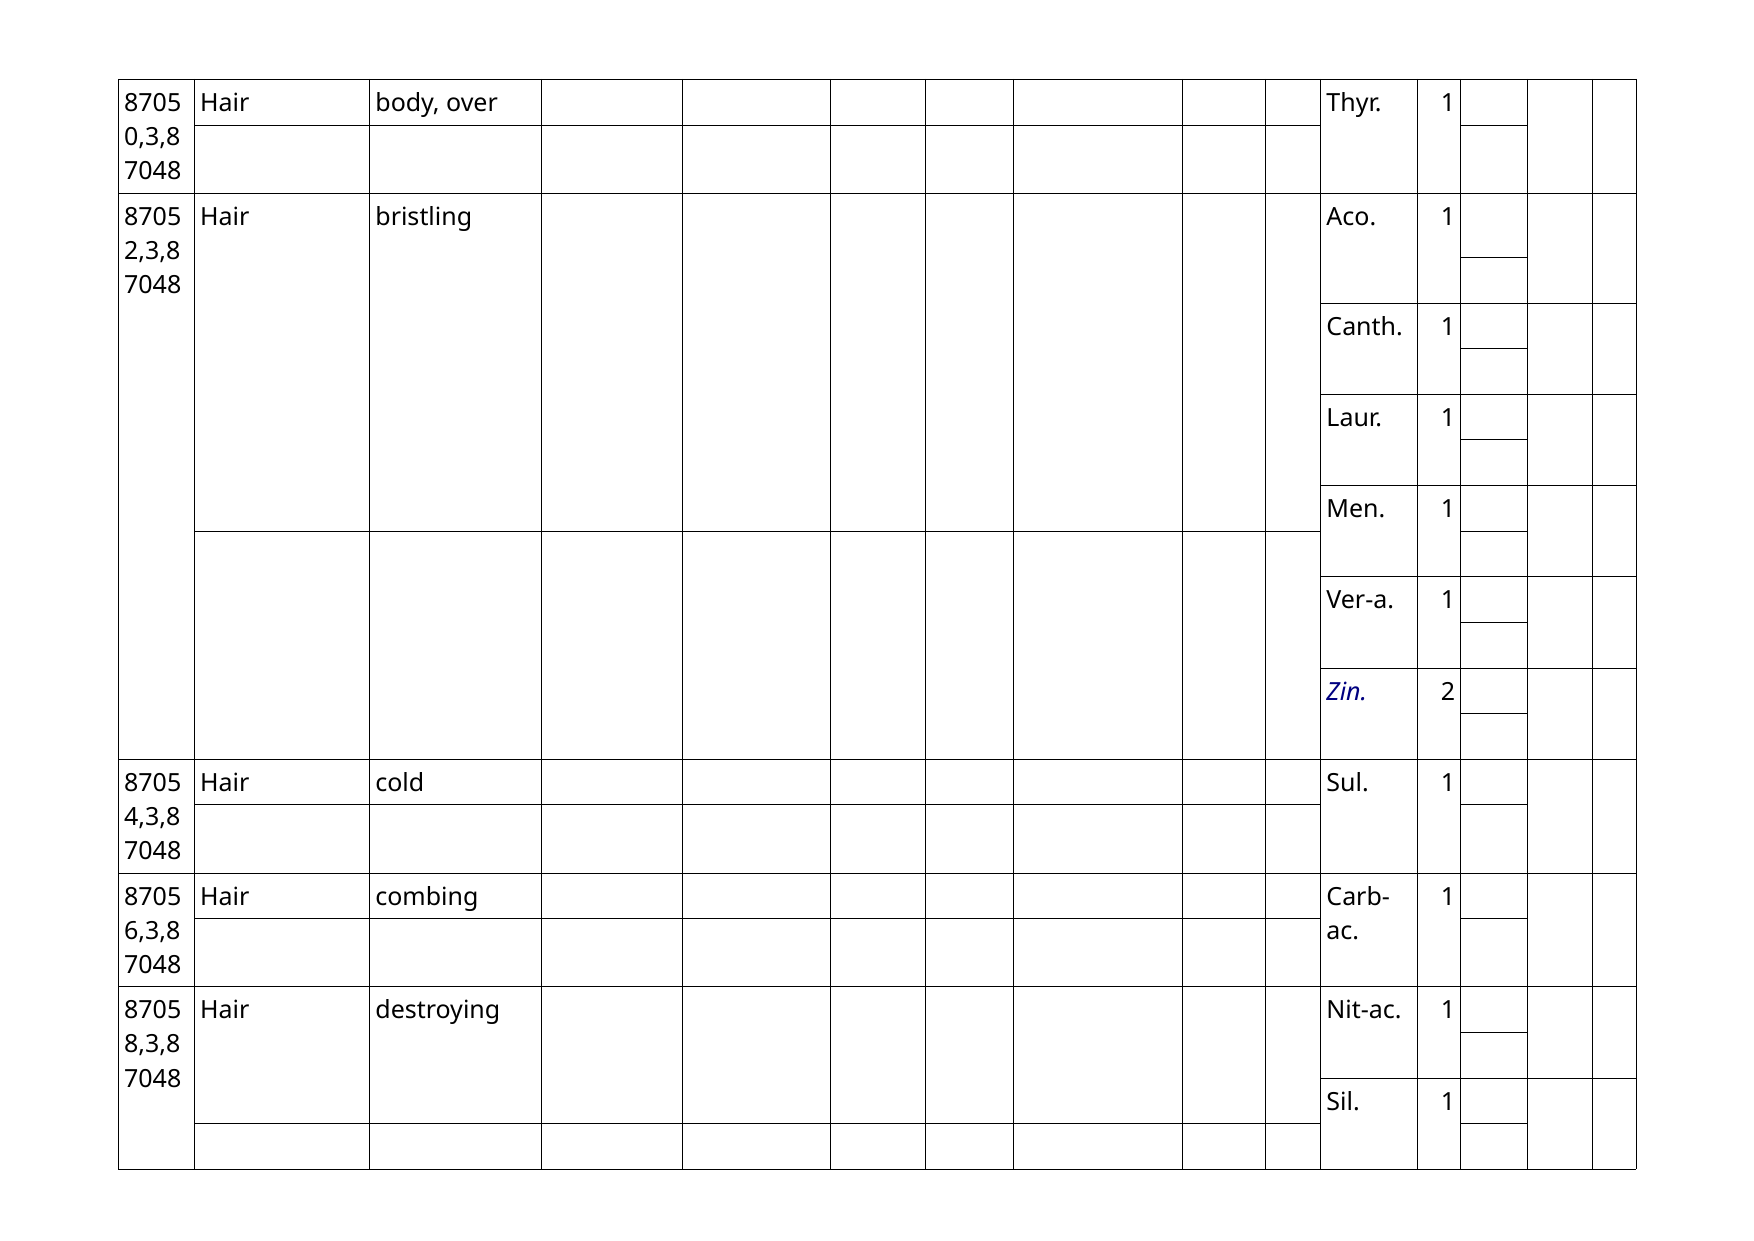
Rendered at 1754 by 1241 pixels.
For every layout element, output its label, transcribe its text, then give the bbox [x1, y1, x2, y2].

table_cell [1266, 126, 1320, 193]
table_cell [542, 1124, 682, 1169]
table_cell [1461, 623, 1527, 667]
table_cell 1 [1418, 395, 1460, 485]
table_cell [1461, 760, 1527, 804]
table_cell [1528, 304, 1592, 394]
table_cell [370, 532, 541, 759]
table_cell [1461, 126, 1527, 193]
table_cell body, over [370, 80, 541, 124]
table_cell [1461, 349, 1527, 394]
table_cell [926, 126, 1013, 193]
table_cell [683, 126, 830, 193]
table_cell [542, 874, 682, 918]
table_cell [1528, 1079, 1592, 1169]
table_cell [1593, 395, 1636, 485]
table_cell [1014, 532, 1182, 759]
table_cell [1014, 919, 1182, 986]
table_cell Hair [195, 194, 369, 531]
table_cell Hair [195, 874, 369, 918]
table_cell Ver-a. [1321, 577, 1417, 667]
table_cell [683, 987, 830, 1123]
table_cell 87058,3,87048 [119, 987, 194, 1169]
table_cell [1528, 194, 1592, 302]
table_cell [1183, 987, 1265, 1123]
table_cell [1461, 987, 1527, 1032]
table_cell [542, 805, 682, 872]
table_cell [1593, 80, 1636, 193]
table_cell cold [370, 760, 541, 804]
table_cell [542, 987, 682, 1123]
table_cell destroying [370, 987, 541, 1123]
table_cell [1528, 577, 1592, 667]
table_cell [1266, 1124, 1320, 1169]
table_cell [1014, 126, 1182, 193]
table_cell [1266, 805, 1320, 872]
table_cell [370, 805, 541, 872]
table_cell [831, 919, 925, 986]
table_cell combing [370, 874, 541, 918]
table_cell [1593, 194, 1636, 302]
table_cell [926, 919, 1013, 986]
table_cell 1 [1418, 80, 1460, 193]
table_cell [1528, 80, 1592, 193]
table_cell [1014, 987, 1182, 1123]
table_cell [926, 194, 1013, 531]
table_cell [1266, 760, 1320, 804]
table_cell 1 [1418, 486, 1460, 576]
table_cell [1266, 987, 1320, 1123]
table_cell [1528, 874, 1592, 986]
table_cell 87052,3,87048 [119, 194, 194, 759]
table_cell [831, 80, 925, 124]
table_cell [1014, 80, 1182, 124]
table_cell [1183, 532, 1265, 759]
table_cell 1 [1418, 1079, 1460, 1169]
table_cell [1528, 395, 1592, 485]
table_cell 1 [1418, 304, 1460, 394]
table_cell [195, 919, 369, 986]
table_cell Men. [1321, 486, 1417, 576]
table_cell [831, 532, 925, 759]
table_cell Hair [195, 760, 369, 804]
table_cell [195, 1124, 369, 1169]
table_cell Aco. [1321, 194, 1417, 302]
table_cell [1461, 80, 1527, 124]
table_cell [542, 760, 682, 804]
table_cell [926, 874, 1013, 918]
table_cell [683, 1124, 830, 1169]
table_cell [1183, 874, 1265, 918]
table_cell [926, 805, 1013, 872]
table_cell [1461, 1079, 1527, 1123]
table_cell [195, 126, 369, 193]
table_cell 87056,3,87048 [119, 874, 194, 986]
table_cell [370, 126, 541, 193]
table_cell [1528, 987, 1592, 1077]
table_cell [1461, 714, 1527, 759]
table_cell [1014, 1124, 1182, 1169]
table_cell [1528, 760, 1592, 872]
table_cell [1461, 577, 1527, 622]
table_cell [542, 532, 682, 759]
table_cell [1183, 1124, 1265, 1169]
table_cell [542, 919, 682, 986]
table_cell 87054,3,87048 [119, 760, 194, 872]
table_cell [1183, 194, 1265, 531]
table_cell bristling [370, 194, 541, 531]
table_cell [1014, 194, 1182, 531]
table_cell [1593, 874, 1636, 986]
table_cell [1593, 304, 1636, 394]
table_cell [1461, 440, 1527, 485]
table_cell 1 [1418, 874, 1460, 986]
table_cell 87050,3,87048 [119, 80, 194, 193]
table_cell [1461, 1124, 1527, 1169]
table_cell [1593, 577, 1636, 667]
table_cell Hair [195, 987, 369, 1123]
table_cell Hair [195, 80, 369, 124]
table_cell [1461, 805, 1527, 872]
table_cell Thyr. [1321, 80, 1417, 193]
table_cell [683, 805, 830, 872]
table_cell 1 [1418, 577, 1460, 667]
table_cell Canth. [1321, 304, 1417, 394]
table_cell [1593, 760, 1636, 872]
table_cell [1593, 1079, 1636, 1169]
table_cell [831, 874, 925, 918]
table_cell [1183, 80, 1265, 124]
table_cell Nit-ac. [1321, 987, 1417, 1077]
table_cell [542, 80, 682, 124]
table_cell 2 [1418, 669, 1460, 759]
table_cell [1461, 919, 1527, 986]
table_cell [370, 919, 541, 986]
table_cell 1 [1418, 987, 1460, 1077]
table_cell [1461, 304, 1527, 348]
table_cell [1461, 1033, 1527, 1077]
table_cell [1593, 987, 1636, 1077]
table_cell Zin. [1321, 669, 1417, 759]
table_cell [1266, 80, 1320, 124]
table_cell [195, 805, 369, 872]
table_cell [683, 919, 830, 986]
table_cell [1266, 194, 1320, 531]
table_cell [926, 1124, 1013, 1169]
table_cell 1 [1418, 760, 1460, 872]
table_cell [831, 126, 925, 193]
table_cell [1266, 919, 1320, 986]
table_cell [1461, 874, 1527, 918]
table_cell [1183, 126, 1265, 193]
table_cell [195, 532, 369, 759]
table_cell Sul. [1321, 760, 1417, 872]
table_cell [370, 1124, 541, 1169]
table_cell [831, 805, 925, 872]
table_cell [831, 194, 925, 531]
table_cell [926, 760, 1013, 804]
table_cell [1266, 874, 1320, 918]
table_cell [1461, 194, 1527, 257]
table_cell [1014, 805, 1182, 872]
table_cell [683, 80, 830, 124]
table_cell [831, 987, 925, 1123]
table_cell [1461, 258, 1527, 302]
table_cell [1528, 486, 1592, 576]
table_cell [1528, 669, 1592, 759]
table_cell [1461, 486, 1527, 531]
table_cell [683, 874, 830, 918]
table_cell [683, 532, 830, 759]
table_cell [1183, 919, 1265, 986]
table_cell [683, 194, 830, 531]
table_cell [1183, 805, 1265, 872]
table_cell [1593, 486, 1636, 576]
table_cell [831, 1124, 925, 1169]
table_cell [926, 987, 1013, 1123]
table_cell [542, 194, 682, 531]
table_cell [1461, 669, 1527, 713]
table_cell [1014, 760, 1182, 804]
table_cell Carb-ac. [1321, 874, 1417, 986]
table_cell [1593, 669, 1636, 759]
table_cell 1 [1418, 194, 1460, 302]
table_cell [542, 126, 682, 193]
table_cell [1183, 760, 1265, 804]
table_cell Sil. [1321, 1079, 1417, 1169]
table_cell [926, 532, 1013, 759]
table_cell [1014, 874, 1182, 918]
table_cell [831, 760, 925, 804]
table_cell [926, 80, 1013, 124]
table_cell [1461, 395, 1527, 439]
table_cell [683, 760, 830, 804]
table_cell Laur. [1321, 395, 1417, 485]
table_cell [1461, 532, 1527, 576]
table_cell [1266, 532, 1320, 759]
